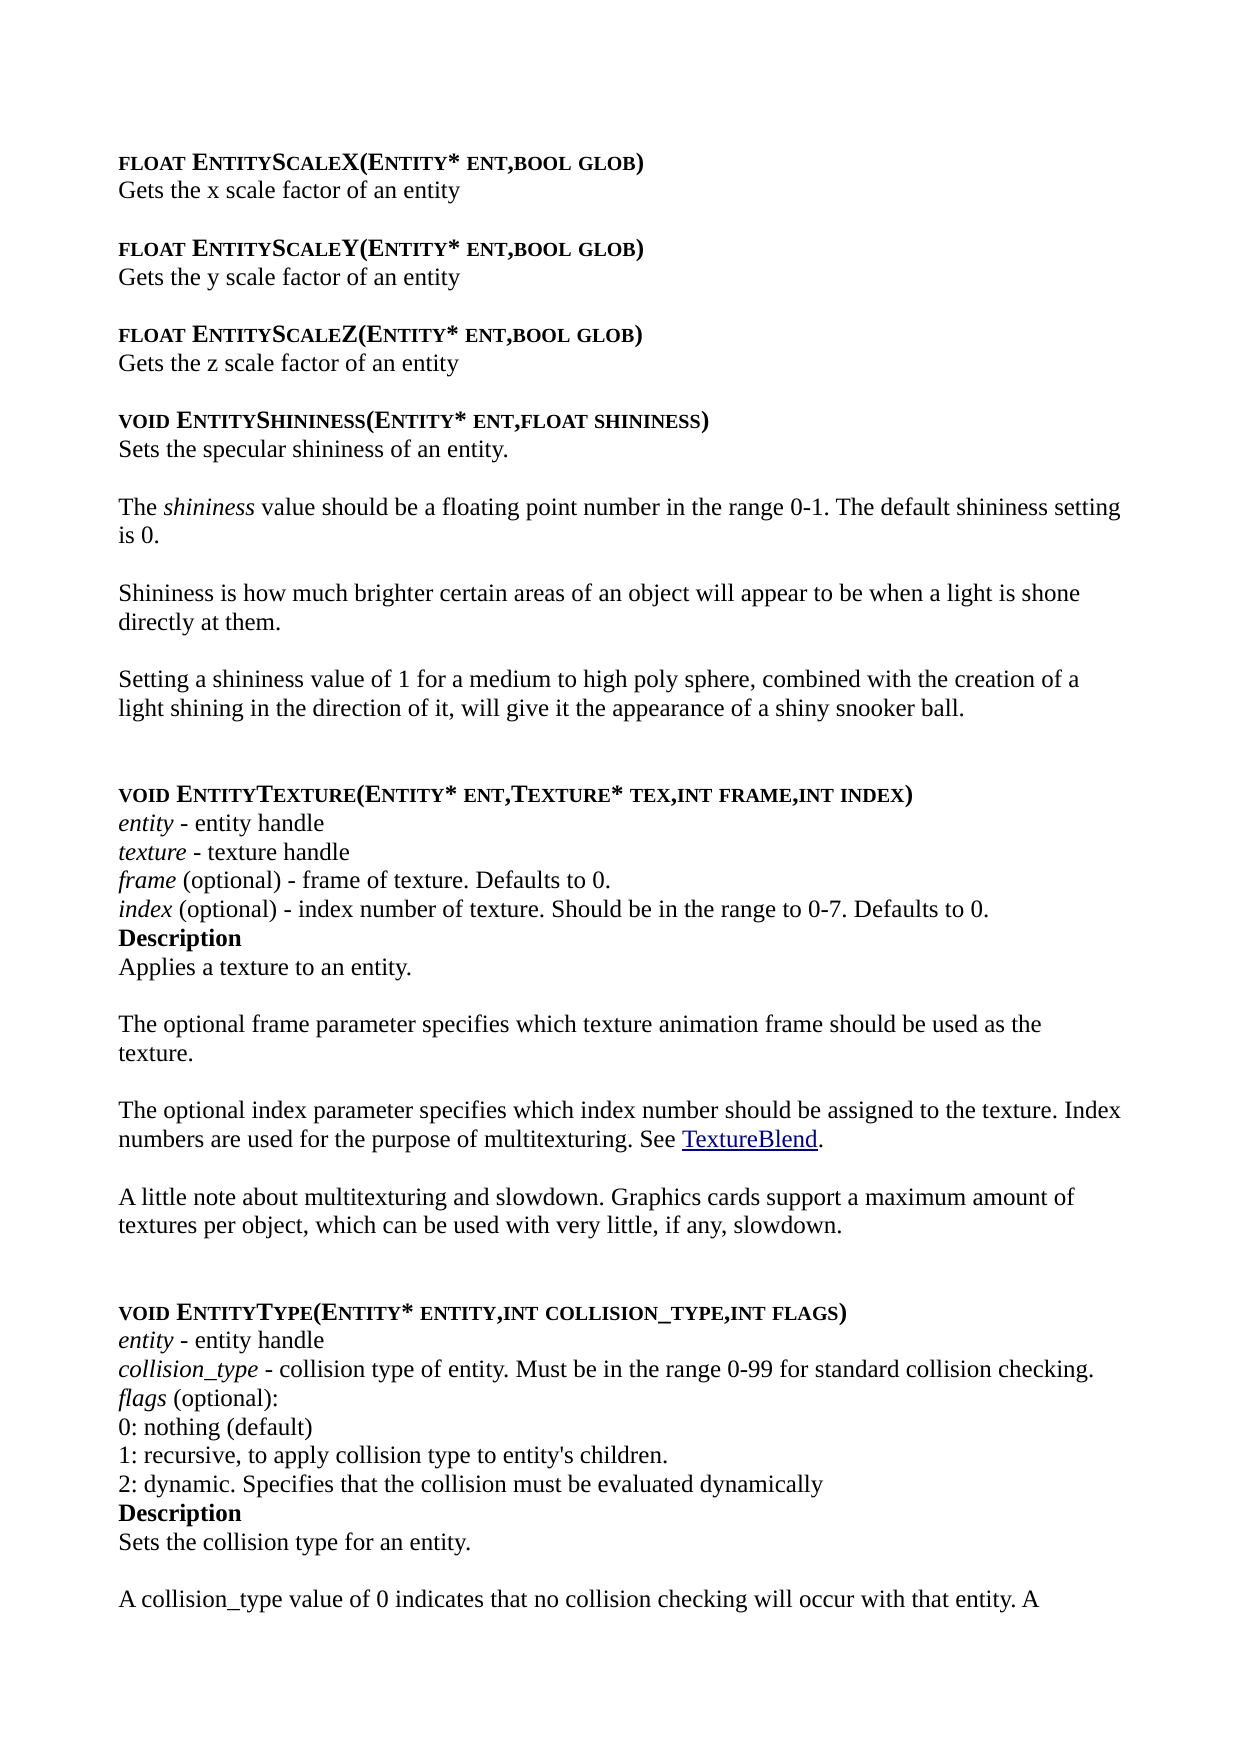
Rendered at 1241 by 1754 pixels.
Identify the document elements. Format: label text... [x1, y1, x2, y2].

text Gets the z scale factor of an entity [118, 348, 1122, 377]
text Sets the collision type for an entity. [118, 1527, 1122, 1556]
text frame (optional) - frame of texture. Defaults to 0. [118, 866, 1122, 894]
text 0: nothing (default) [118, 1412, 1122, 1441]
text void EntityTexture(Entity* ent,Texture* tex,int frame,int index) [118, 779, 1122, 808]
text float EntityScaleX(Entity* ent,bool glob) [118, 147, 1122, 176]
text The optional index parameter specifies which index number should be assigned to the texture. Index numbers are used for the purpose of multitexturing. See TextureBlend. [118, 1096, 1122, 1153]
text void EntityType(Entity* entity,int collision_type,int flags) [118, 1297, 1122, 1326]
text 2: dynamic. Specifies that the collision must be evaluated dynamically [118, 1469, 1122, 1498]
text index (optional) - index number of texture. Should be in the range to 0-7. Defaults to 0. [118, 894, 1122, 923]
text float EntityScaleY(Entity* ent,bool glob) [118, 233, 1122, 262]
text The optional frame parameter specifies which texture animation frame should be used as the texture. [118, 1009, 1122, 1067]
text Sets the specular shininess of an entity. The shininess value should be a floating point number in the range 0-1. The default shininess setting is 0. Shininess is how much brighter certain areas of an object will appear to be when a light is shone directly at them. Setting a shininess value of 1 for a medium to high poly sphere, combined with the creation of a light shining in the direction of it, will give it the appearance of a shiny snooker ball. [118, 434, 1122, 722]
text float EntityScaleZ(Entity* ent,bool glob) [118, 319, 1122, 348]
text A little note about multitexturing and slowdown. Graphics cards support a maximum amount of textures per object, which can be used with very little, if any, slowdown. [118, 1182, 1122, 1239]
text entity - entity handle [118, 808, 1122, 837]
text Applies a texture to an entity. [118, 952, 1122, 981]
text entity - entity handle [118, 1326, 1122, 1354]
text Description [118, 1498, 1122, 1527]
text texture - texture handle [118, 837, 1122, 866]
text Gets the x scale factor of an entity [118, 176, 1122, 204]
text flags (optional): [118, 1383, 1122, 1412]
text collision_type - collision type of entity. Must be in the range 0-99 for standard collision checking. [118, 1354, 1122, 1383]
text Description [118, 923, 1122, 952]
text Gets the y scale factor of an entity [118, 262, 1122, 291]
text void EntityShininess(Entity* ent,float shininess) [118, 406, 1122, 434]
text A collision_type value of 0 indicates that no collision checking will occur with that entity. A [118, 1584, 1122, 1613]
text 1: recursive, to apply collision type to entity's children. [118, 1441, 1122, 1469]
